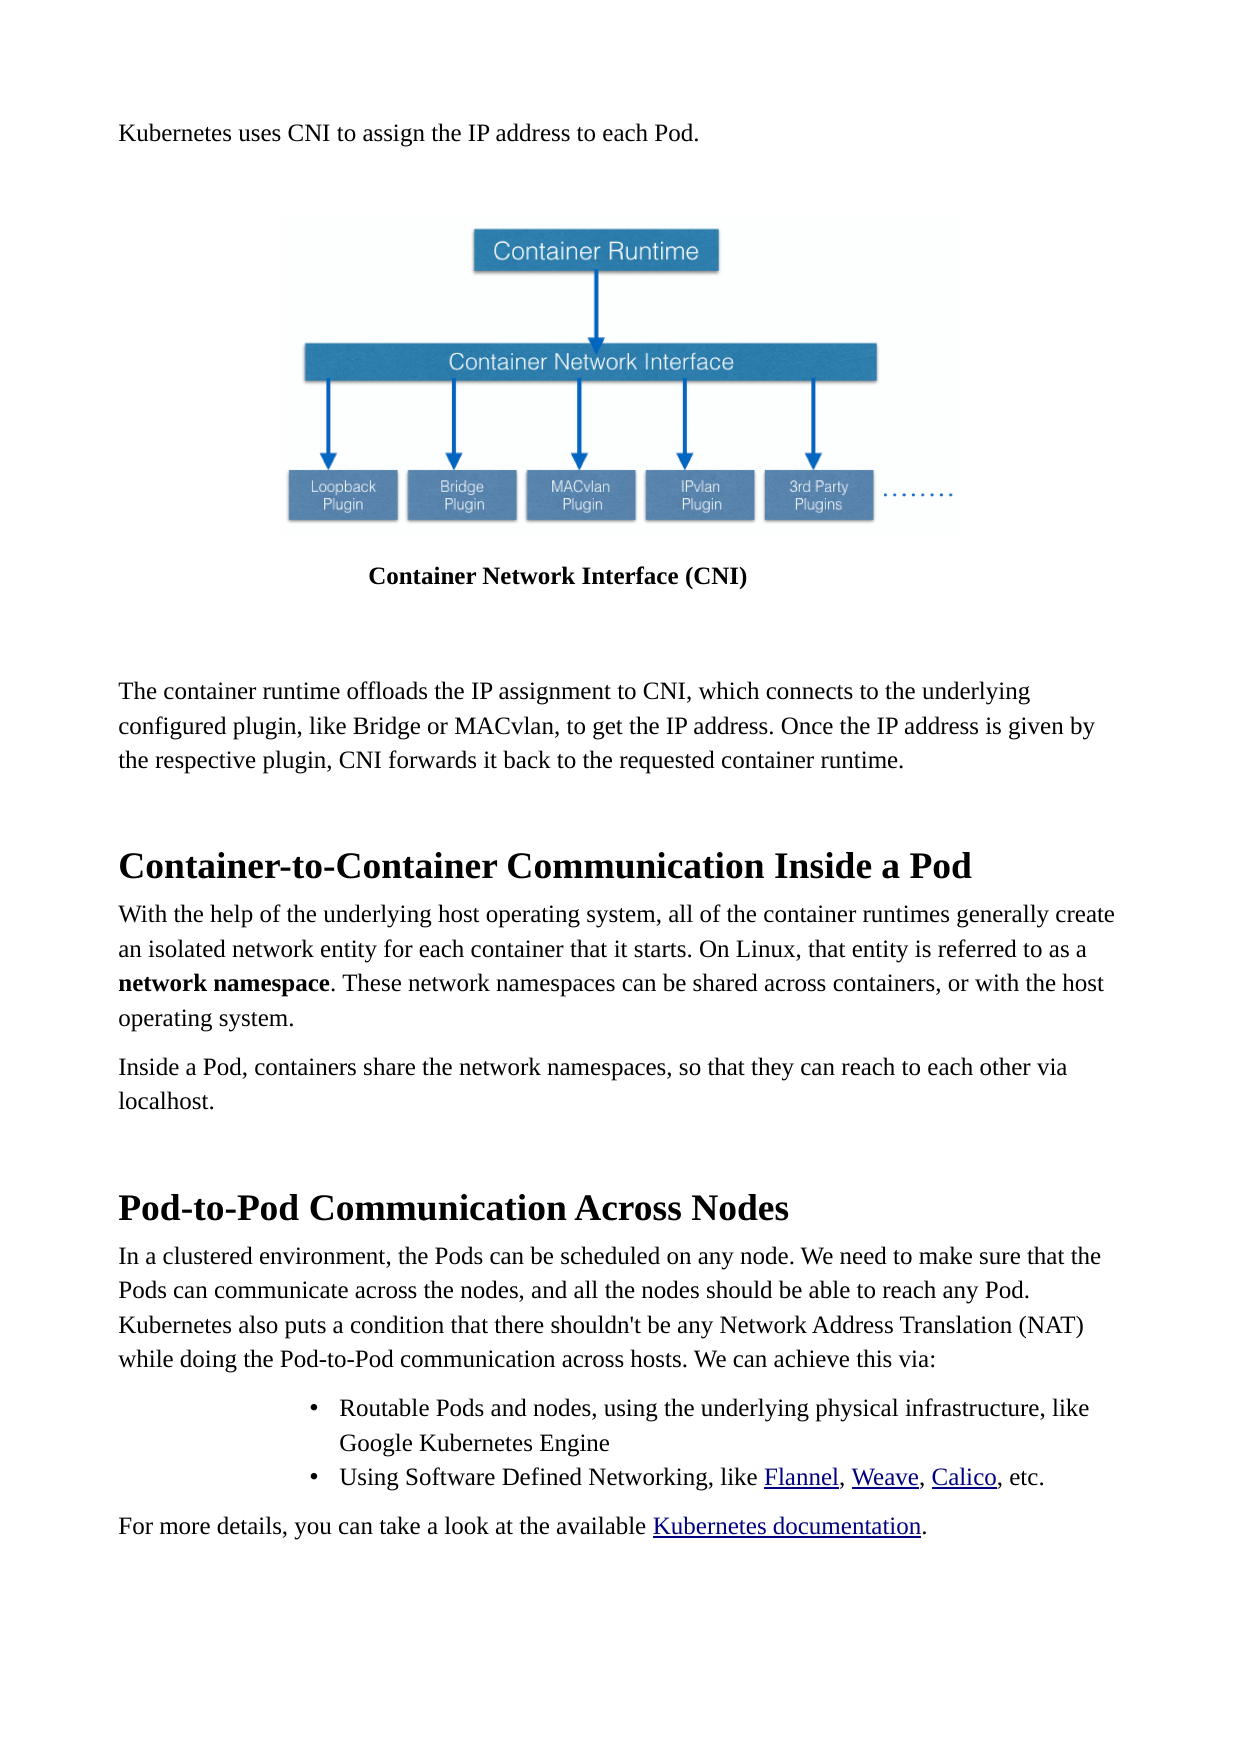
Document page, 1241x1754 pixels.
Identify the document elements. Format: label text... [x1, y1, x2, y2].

text Inside a Pod, containers share the network namespaces, so that they can reach to each other via localhost. [118, 1052, 1122, 1115]
text The container runtime offloads the IP assignment to CNI, which connects to the underlying configured plugin, like Bridge or MACvlan, to get the IP address. Once the IP address is given by the respective plugin, CNI forwards it back to the requested container runtime. [118, 676, 1122, 774]
text Kubernetes uses CNI to assign the IP address to each Pod. [118, 118, 1122, 147]
picture [280, 216, 960, 534]
text With the help of the underlying host operating system, all of the container runtimes generally create an isolated network entity for each container that it starts. On Linux, that entity is referred to as a network namespace. These network namespaces can be shared across containers, or with the host operating system. [118, 899, 1122, 1032]
subtitle Container-to-Container Communication Inside a Pod [118, 844, 1122, 887]
text Container Network Interface (CNI) [118, 561, 1122, 590]
text In a clustered environment, the Pods can be scheduled on any node. We need to make sure that the Pods can communicate across the nodes, and all the nodes should be able to reach any Pod. Kubernetes also puts a condition that there shouldn't be any Network Address Translation (NAT) while doing the Pod-to-Pod communication across hosts. We can achieve this via: [118, 1241, 1122, 1373]
text For more details, you can take a look at the available Kubernetes documentation. [118, 1511, 1122, 1540]
list Using Software Defined Networking, like Flannel, Weave, Calico, etc. [309, 1462, 1122, 1491]
list Routable Pods and nodes, using the underlying physical infrastructure, like Google Kubernetes Engine [309, 1393, 1122, 1456]
subtitle Pod-to-Pod Communication Across Nodes [118, 1185, 1122, 1228]
